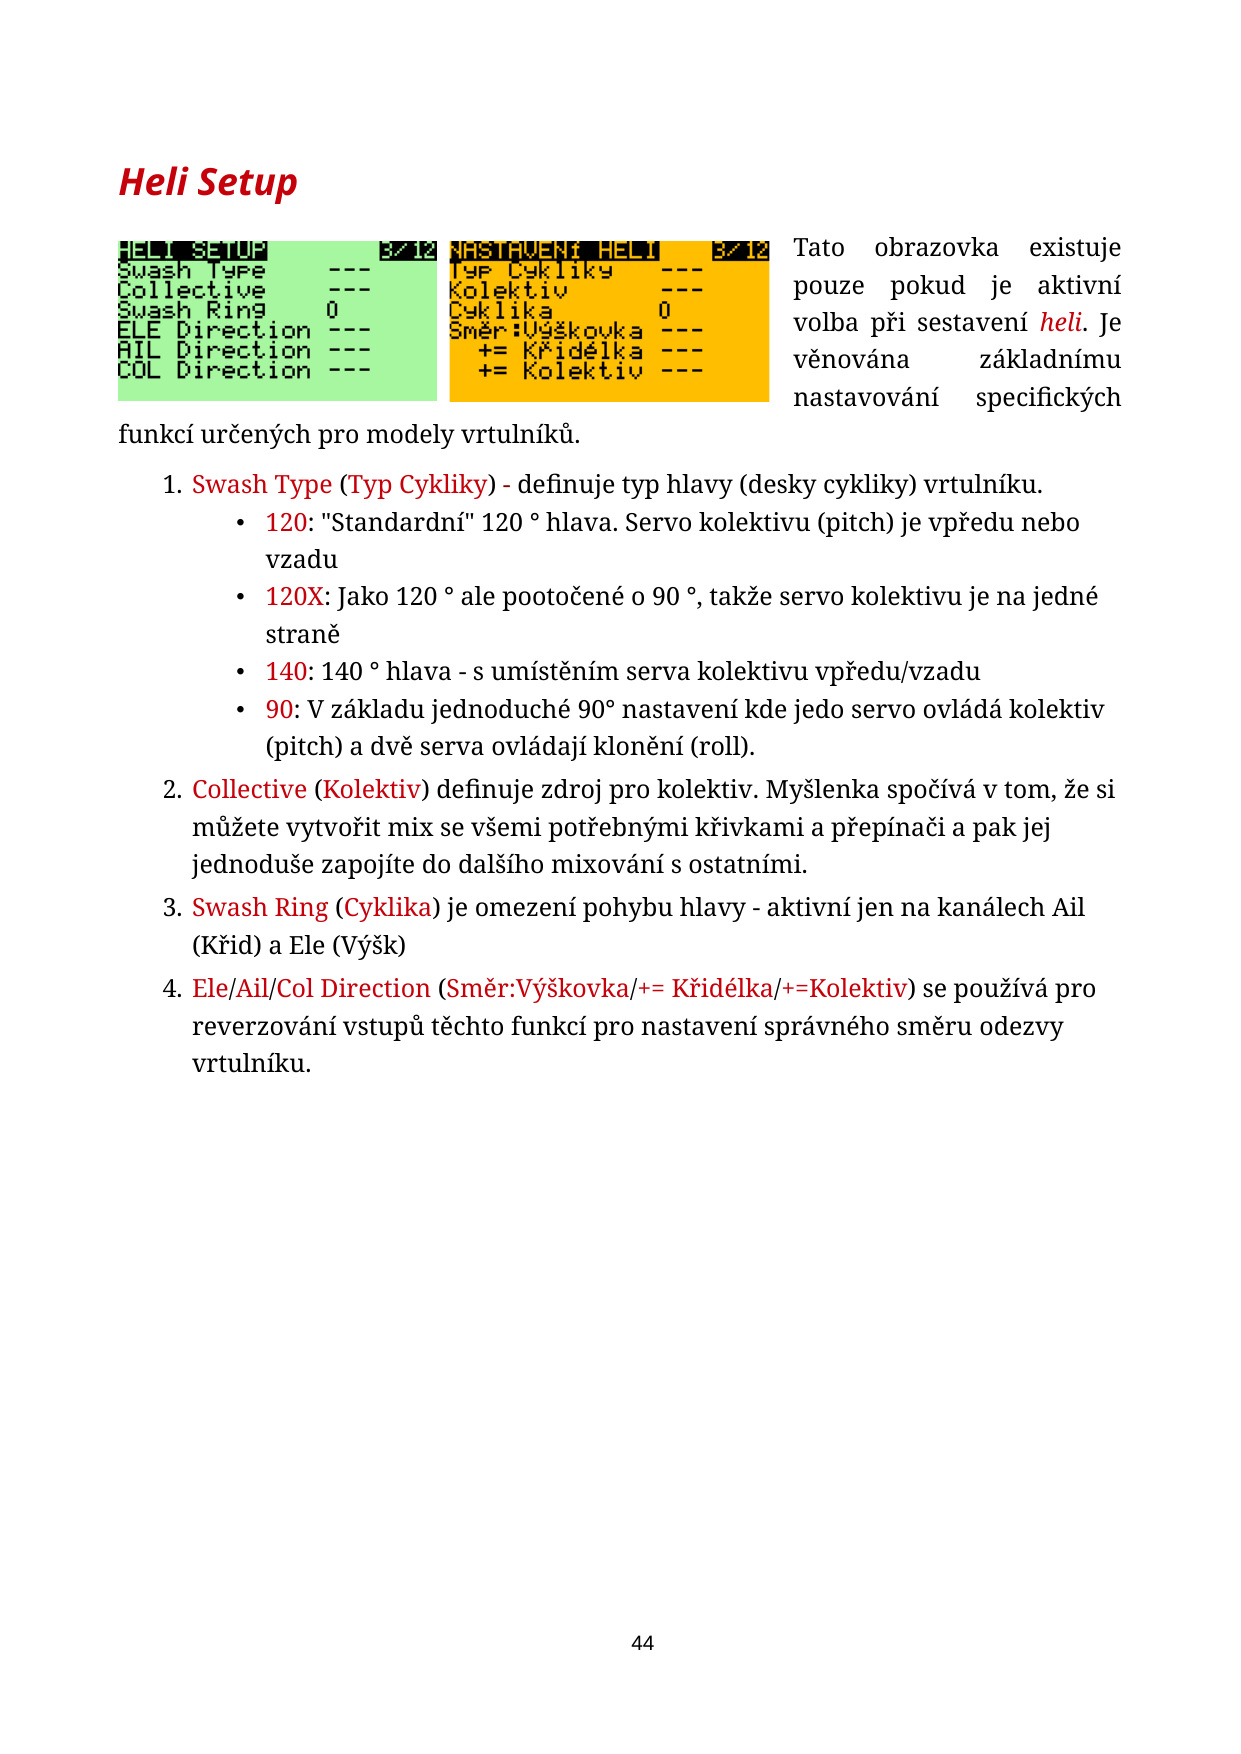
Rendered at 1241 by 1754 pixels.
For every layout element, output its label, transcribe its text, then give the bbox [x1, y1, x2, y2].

list Collective (Kolektiv) definuje zdroj pro kolektiv. Myšlenka spočívá v tom, že si mů­žete vytvořit mix se všemi potřebnými křivkami a přepínači a pak jej jednoduše za­pojíte do dalšího mixování s ostatními. [162, 772, 1122, 881]
subtitle Heli Setup [118, 155, 1122, 206]
text Tato obrazovka existuje pou­ze pokud je aktivní volba při sestavení heli. Je věnována základnímu nastavování spe­cifických funkcí určených pro modely vrtulníků. [118, 230, 1122, 451]
list Swash Ring (Cyklika) je omezení pohybu hlavy - aktivní jen na kanálech Ail (Křid) a Ele (Výšk) [162, 890, 1122, 962]
list 90: V základu jednoduché 90° nastavení kde jedo servo ovládá kolektiv (pitch) a dvě serva ovládají klonění (roll). [236, 691, 1122, 763]
picture [118, 241, 437, 401]
list 140: 140 ° hlava - s umístěním serva kolektivu vpředu/vzadu [236, 654, 1122, 688]
list Swash Type (Typ Cykliky) - definuje typ hlavy (desky cykliky) vrtulníku. [162, 467, 1122, 501]
picture [449, 241, 770, 402]
list 120X: Jako 120 ° ale pootočené o 90 °, takže servo kolektivu je na jedné straně [236, 579, 1122, 651]
list Ele/Ail/Col Direction (Směr:Výškovka/+= Křidélka/+=Kolektiv) se používá pro reverzování vstupů těchto funkcí pro nastavení správného směru odezvy vrtulníku. [162, 971, 1122, 1080]
list 120: "Standardní" 120 ° hlava. Servo kolektivu (pitch) je vpředu nebo vzadu [236, 504, 1122, 576]
